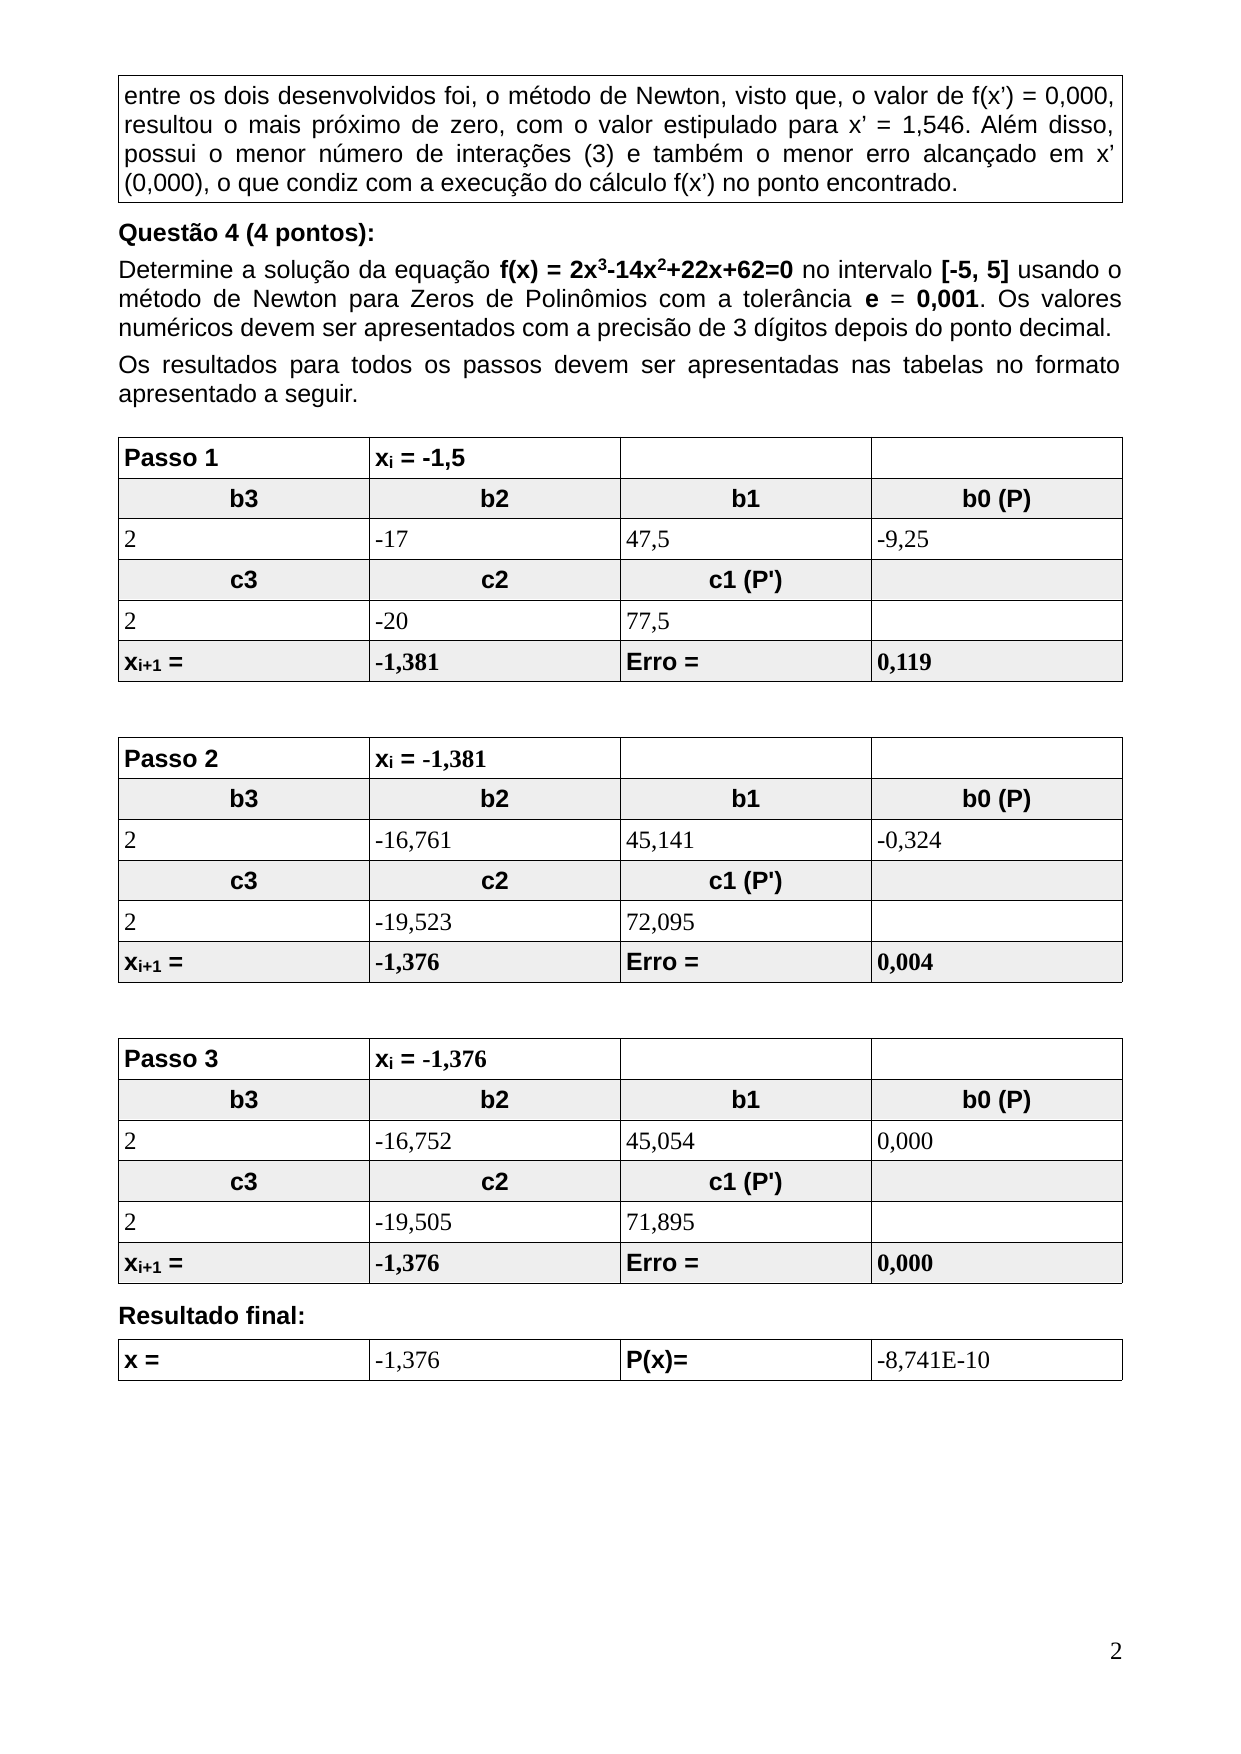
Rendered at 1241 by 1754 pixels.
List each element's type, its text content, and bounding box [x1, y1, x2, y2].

text Resultado final: [118, 1301, 1122, 1330]
table_header Passo 2 [119, 738, 369, 778]
table_header [872, 438, 1122, 477]
table_cell -0,324 [872, 820, 1122, 859]
table_cell [872, 1202, 1122, 1242]
table_header Passo 3 [119, 1039, 369, 1079]
table_cell -9,25 [872, 519, 1122, 559]
table_header P(x)= [621, 1340, 871, 1379]
table_cell b2 [370, 1080, 620, 1119]
table_header [621, 1039, 871, 1079]
table_cell 45,141 [621, 820, 871, 859]
table_cell [872, 1161, 1122, 1201]
table_header -1,376 [370, 1340, 620, 1379]
table_cell Erro = [621, 942, 871, 982]
table_cell 47,5 [621, 519, 871, 559]
table_cell -16,761 [370, 820, 620, 859]
table_cell b3 [119, 1080, 369, 1119]
text Os resultados para todos os passos devem ser apresentadas nas tabelas no formato apresentado a seguir. [118, 350, 1122, 408]
table_cell b1 [621, 1080, 871, 1119]
table_header xi = -1,5 [370, 438, 620, 477]
table_cell [872, 861, 1122, 900]
table_cell -19,505 [370, 1202, 620, 1242]
table_cell entre os dois desenvolvidos foi, o método de Newton, visto que, o valor de f(x’) = 0,000, resultou o mais próximo de zero, com o valor estipulado para x’ = 1,546. Além disso, possui o menor número de interações (3) e também o menor erro alcançado em x’ (0,000), o que condiz com a execução do cálculo f(x’) no ponto encontrado. [119, 76, 1122, 202]
table_cell xi+1 = [119, 641, 369, 681]
table_cell b0 (P) [872, 779, 1122, 819]
table_cell b0 (P) [872, 1080, 1122, 1119]
table_header x = [119, 1340, 369, 1379]
table_cell 0,000 [872, 1243, 1122, 1282]
table_cell 2 [119, 519, 369, 559]
table_cell xi+1 = [119, 942, 369, 982]
table_cell [872, 601, 1122, 640]
table_cell c3 [119, 1161, 369, 1201]
table_cell 2 [119, 1121, 369, 1160]
table_cell 2 [119, 901, 369, 941]
table_cell -1,381 [370, 641, 620, 681]
table_cell b1 [621, 779, 871, 819]
table_cell 71,895 [621, 1202, 871, 1242]
table_cell 0,000 [872, 1121, 1122, 1160]
table_cell c1 (P') [621, 861, 871, 900]
table_header -8,741E-10 [872, 1340, 1122, 1379]
table_cell 77,5 [621, 601, 871, 640]
table_cell c3 [119, 560, 369, 599]
table_header [872, 1039, 1122, 1079]
table_header xi = -1,376 [370, 1039, 620, 1079]
table_cell -17 [370, 519, 620, 559]
table_cell Erro = [621, 1243, 871, 1282]
table_header xi = -1,381 [370, 738, 620, 778]
table_cell b0 (P) [872, 479, 1122, 518]
table_cell b1 [621, 479, 871, 518]
table_cell -16,752 [370, 1121, 620, 1160]
table_cell 45,054 [621, 1121, 871, 1160]
table_header Passo 1 [119, 438, 369, 477]
table_cell c2 [370, 1161, 620, 1201]
table_cell 2 [119, 1202, 369, 1242]
table_cell 2 [119, 601, 369, 640]
table_cell -1,376 [370, 1243, 620, 1282]
table_cell c3 [119, 861, 369, 900]
table_cell c2 [370, 861, 620, 900]
table_cell [872, 901, 1122, 941]
table_cell c1 (P') [621, 1161, 871, 1201]
table_cell b2 [370, 779, 620, 819]
table_header [621, 738, 871, 778]
table_cell b3 [119, 479, 369, 518]
table_cell xi+1 = [119, 1243, 369, 1282]
table_header [621, 438, 871, 477]
table_cell b2 [370, 479, 620, 518]
table_cell -1,376 [370, 942, 620, 982]
table_cell -19,523 [370, 901, 620, 941]
table_header [872, 738, 1122, 778]
table_cell c1 (P') [621, 560, 871, 599]
table_cell -20 [370, 601, 620, 640]
text Questão 4 (4 pontos): [118, 217, 1122, 246]
table_cell 72,095 [621, 901, 871, 941]
text Determine a solução da equação f(x) = 2x3-14x2+22x+62=0 no intervalo [-5, 5] usando o método de Newton para Zeros de Polinômios com a tolerância e = 0,001. Os valores numéricos devem ser apresentados com a precisão de 3 dígitos depois do ponto decimal. [118, 255, 1122, 341]
table_cell b3 [119, 779, 369, 819]
table_cell Erro = [621, 641, 871, 681]
table_cell [872, 560, 1122, 599]
table_cell c2 [370, 560, 620, 599]
table_cell 0,119 [872, 641, 1122, 681]
table_cell 0,004 [872, 942, 1122, 982]
table_cell 2 [119, 820, 369, 859]
